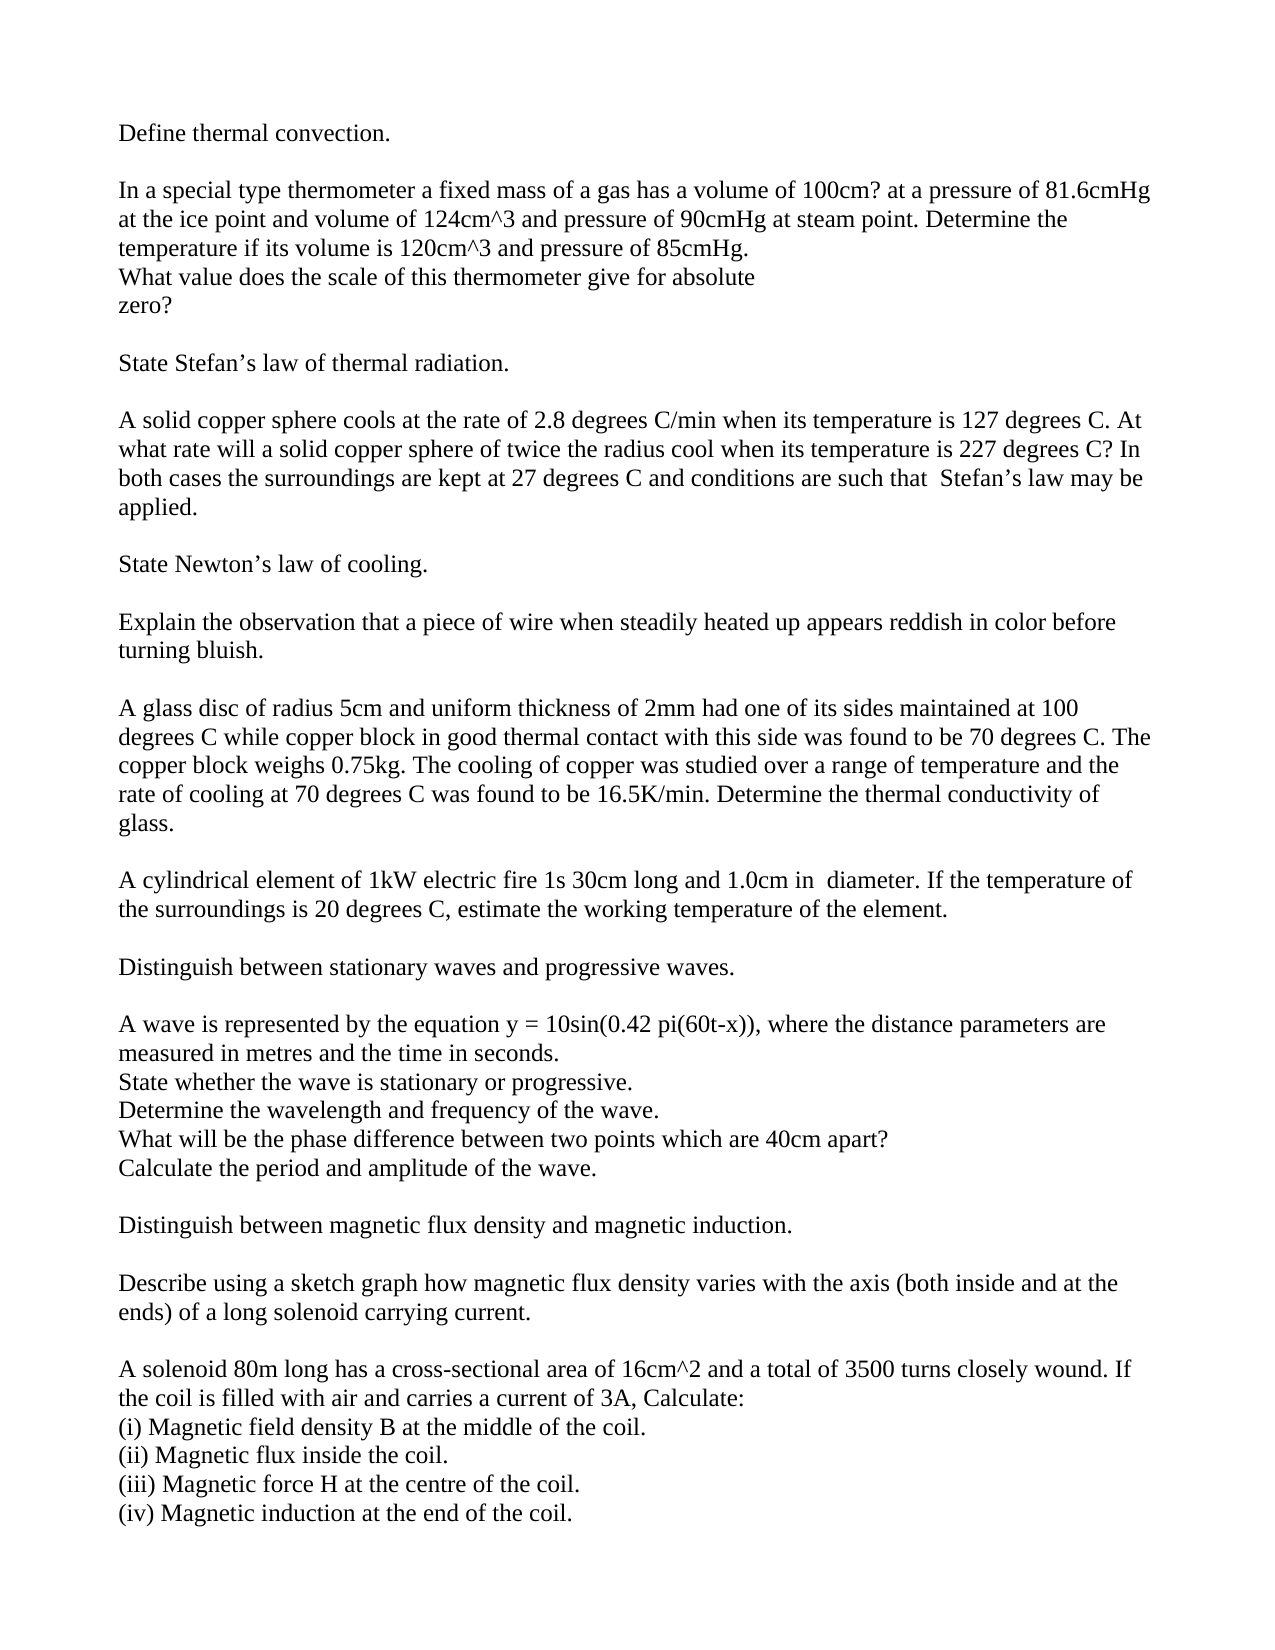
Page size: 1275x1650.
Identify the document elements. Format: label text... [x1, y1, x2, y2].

text What value does the scale of this thermometer give for absolute [118, 262, 1157, 291]
text A solid copper sphere cools at the rate of 2.8 degrees C/min when its temperature is 127 degrees C. At what rate will a solid copper sphere of twice the radius cool when its temperature is 227 degrees C? In both cases the surroundings are kept at 27 degrees C and conditions are such that Stefan’s law may be applied. [118, 406, 1157, 521]
text A wave is represented by the equation y = 10sin(0.42 pi(60t-x)), where the distance parameters are measured in metres and the time in seconds. [118, 1009, 1157, 1067]
text Distinguish between stationary waves and progressive waves. [118, 952, 1157, 981]
text State Stefan’s law of thermal radiation. [118, 348, 1157, 377]
text Determine the wavelength and frequency of the wave. [118, 1096, 1157, 1124]
text A glass disc of radius 5cm and uniform thickness of 2mm had one of its sides maintained at 100 degrees C while copper block in good thermal contact with this side was found to be 70 degrees C. The copper block weighs 0.75kg. The cooling of copper was studied over a range of temperature and the rate of cooling at 70 degrees C was found to be 16.5K/min. Determine the thermal conductivity of glass. [118, 693, 1157, 837]
text Define thermal convection. [118, 118, 1157, 147]
text Calculate the period and amplitude of the wave. [118, 1153, 1157, 1182]
text (i) Magnetic field density B at the middle of the coil. [118, 1412, 1157, 1441]
text (iii) Magnetic force H at the centre of the coil. [118, 1469, 1157, 1498]
text Distinguish between magnetic flux density and magnetic induction. [118, 1211, 1157, 1239]
text (iv) Magnetic induction at the end of the coil. [118, 1498, 1157, 1527]
text A solenoid 80m long has a cross-sectional area of 16cm^2 and a total of 3500 turns closely wound. If the coil is filled with air and carries a current of 3A, Calculate: [118, 1354, 1157, 1412]
text (ii) Magnetic flux inside the coil. [118, 1441, 1157, 1469]
text State whether the wave is stationary or progressive. [118, 1067, 1157, 1096]
text State Newton’s law of cooling. [118, 549, 1157, 578]
text Describe using a sketch graph how magnetic flux density varies with the axis (both inside and at the ends) of a long solenoid carrying current. [118, 1268, 1157, 1326]
text What will be the phase difference between two points which are 40cm apart? [118, 1124, 1157, 1153]
text A cylindrical element of 1kW electric fire 1s 30cm long and 1.0cm in diameter. If the temperature of the surroundings is 20 degrees C, estimate the working temperature of the element. [118, 866, 1157, 923]
text zero? [118, 291, 1157, 319]
text In a special type thermometer a fixed mass of a gas has a volume of 100cm? at a pressure of 81.6cmHg at the ice point and volume of 124cm^3 and pressure of 90cmHg at steam point. Determine the temperature if its volume is 120cm^3 and pressure of 85cmHg. [118, 176, 1157, 262]
text Explain the observation that a piece of wire when steadily heated up appears reddish in color before turning bluish. [118, 607, 1157, 664]
